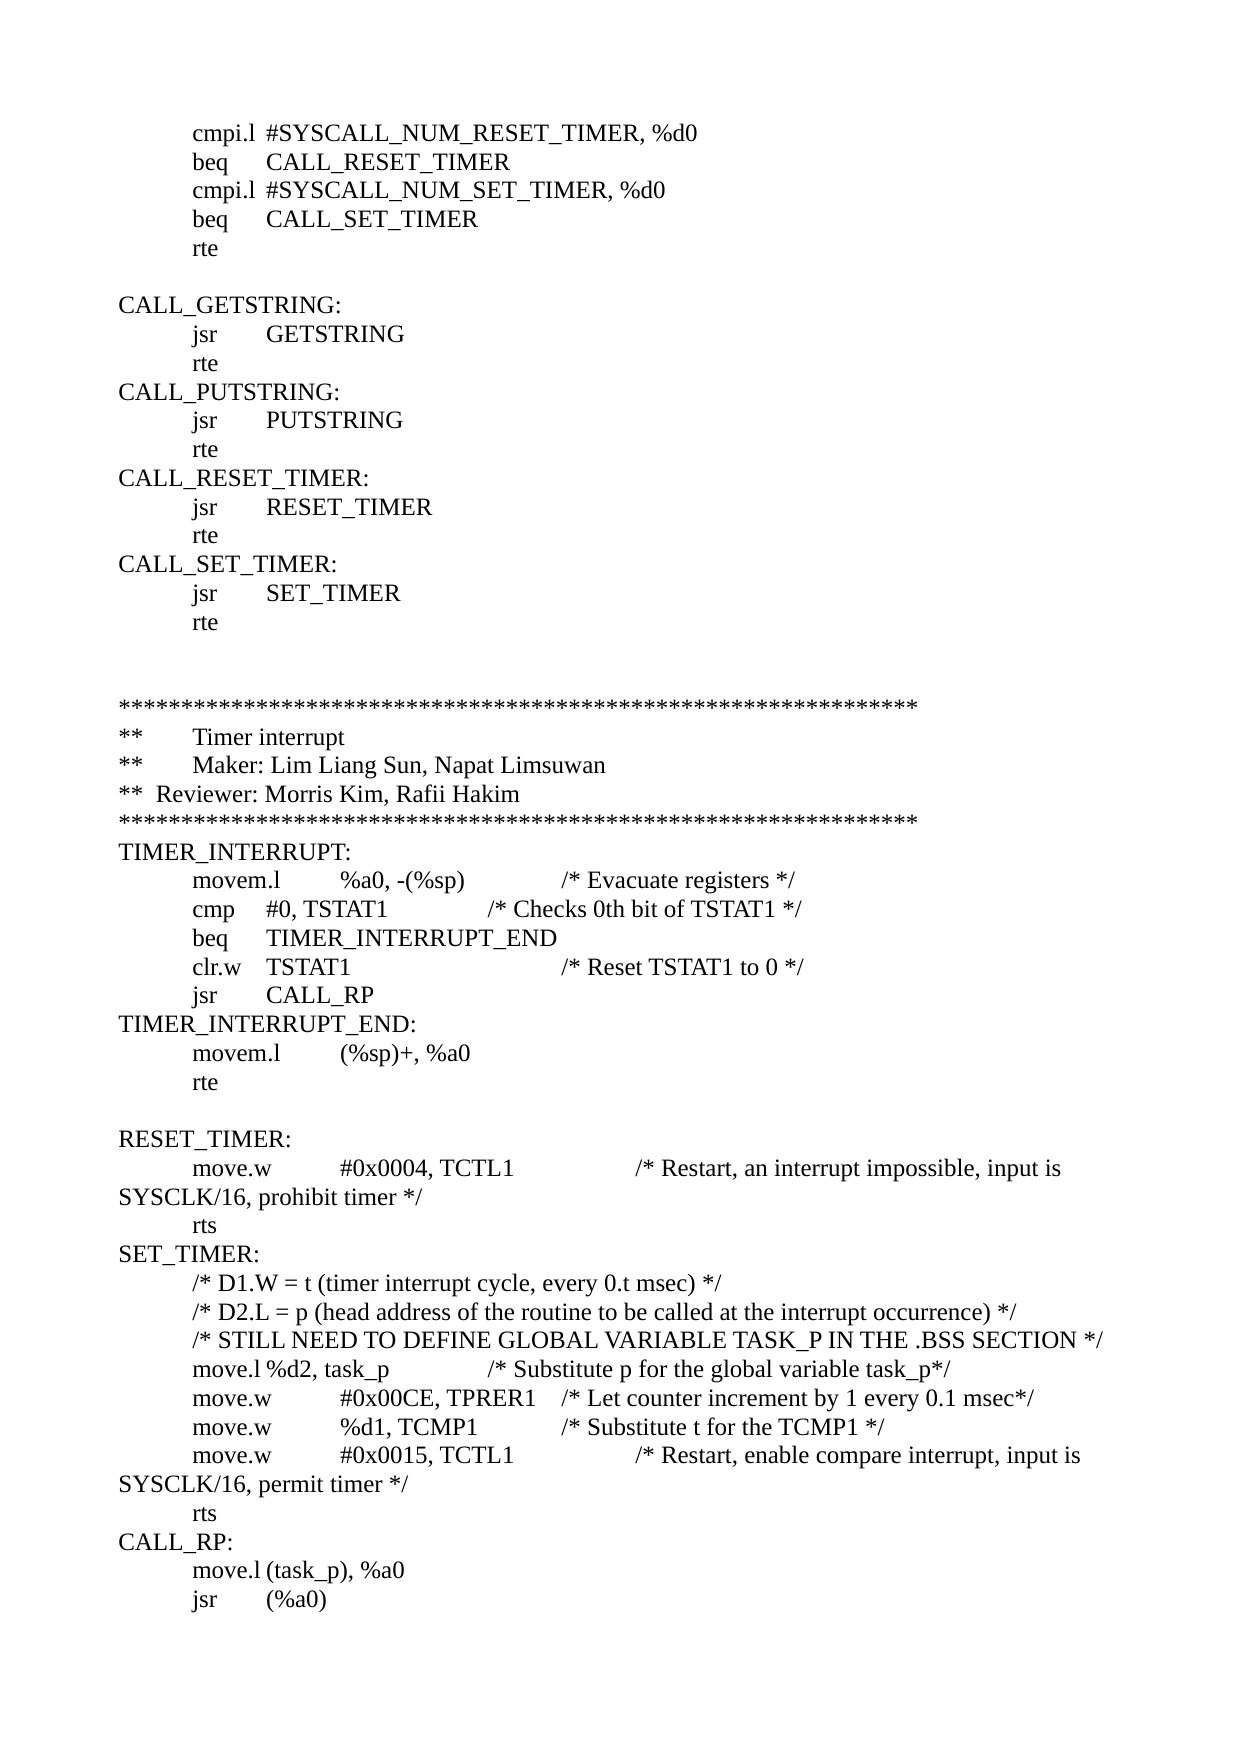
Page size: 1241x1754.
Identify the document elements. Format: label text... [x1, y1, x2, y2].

text TIMER_INTERRUPT_END: [118, 1009, 1122, 1038]
text jsr PUTSTRING [118, 406, 1122, 434]
text rts [118, 1211, 1122, 1239]
text jsr SET_TIMER [118, 578, 1122, 607]
text jsr CALL_RP [118, 981, 1122, 1009]
text /* D2.L = p (head address of the routine to be called at the interrupt occurrence) */ [118, 1297, 1122, 1326]
text clr.w TSTAT1 /* Reset TSTAT1 to 0 */ [118, 952, 1122, 981]
text move.w #0x0015, TCTL1 /* Restart, enable compare interrupt, input is SYSCLK/16, permit timer */ [118, 1441, 1122, 1498]
text rte [118, 607, 1122, 636]
text move.l %d2, task_p /* Substitute p for the global variable task_p*/ [118, 1354, 1122, 1383]
text rts [118, 1498, 1122, 1527]
text CALL_RP: [118, 1527, 1122, 1556]
text ** Timer interrupt [118, 722, 1122, 751]
text CALL_SET_TIMER: [118, 549, 1122, 578]
text rte [118, 348, 1122, 377]
text **************************************************************** [118, 693, 1122, 722]
text ** Maker: Lim Liang Sun, Napat Limsuwan [118, 751, 1122, 779]
text TIMER_INTERRUPT: [118, 837, 1122, 866]
text beq TIMER_INTERRUPT_END [118, 923, 1122, 952]
text rte [118, 434, 1122, 463]
text beq CALL_SET_TIMER [118, 204, 1122, 233]
text /* D1.W = t (timer interrupt cycle, every 0.t msec) */ [118, 1268, 1122, 1297]
text ** Reviewer: Morris Kim, Rafii Hakim [118, 779, 1122, 808]
text movem.l %a0, -(%sp) /* Evacuate registers */ [118, 866, 1122, 894]
text jsr RESET_TIMER [118, 492, 1122, 521]
text move.w #0x0004, TCTL1 /* Restart, an interrupt impossible, input is SYSCLK/16, prohibit timer */ [118, 1153, 1122, 1211]
text jsr (%a0) [118, 1584, 1122, 1613]
text rte [118, 1067, 1122, 1096]
text move.l (task_p), %a0 [118, 1556, 1122, 1584]
text cmpi.l #SYSCALL_NUM_SET_TIMER, %d0 [118, 176, 1122, 204]
text SET_TIMER: [118, 1239, 1122, 1268]
text move.w %d1, TCMP1 /* Substitute t for the TCMP1 */ [118, 1412, 1122, 1441]
text beq CALL_RESET_TIMER [118, 147, 1122, 176]
text rte [118, 233, 1122, 262]
text movem.l (%sp)+, %a0 [118, 1038, 1122, 1067]
text rte [118, 521, 1122, 549]
text **************************************************************** [118, 808, 1122, 837]
text cmp #0, TSTAT1 /* Checks 0th bit of TSTAT1 */ [118, 894, 1122, 923]
text jsr GETSTRING [118, 319, 1122, 348]
text cmpi.l #SYSCALL_NUM_RESET_TIMER, %d0 [118, 118, 1122, 147]
text CALL_RESET_TIMER: [118, 463, 1122, 492]
text move.w #0x00CE, TPRER1 /* Let counter increment by 1 every 0.1 msec*/ [118, 1383, 1122, 1412]
text /* STILL NEED TO DEFINE GLOBAL VARIABLE TASK_P IN THE .BSS SECTION */ [118, 1326, 1122, 1354]
text CALL_GETSTRING: [118, 291, 1122, 319]
text RESET_TIMER: [118, 1124, 1122, 1153]
text CALL_PUTSTRING: [118, 377, 1122, 406]
